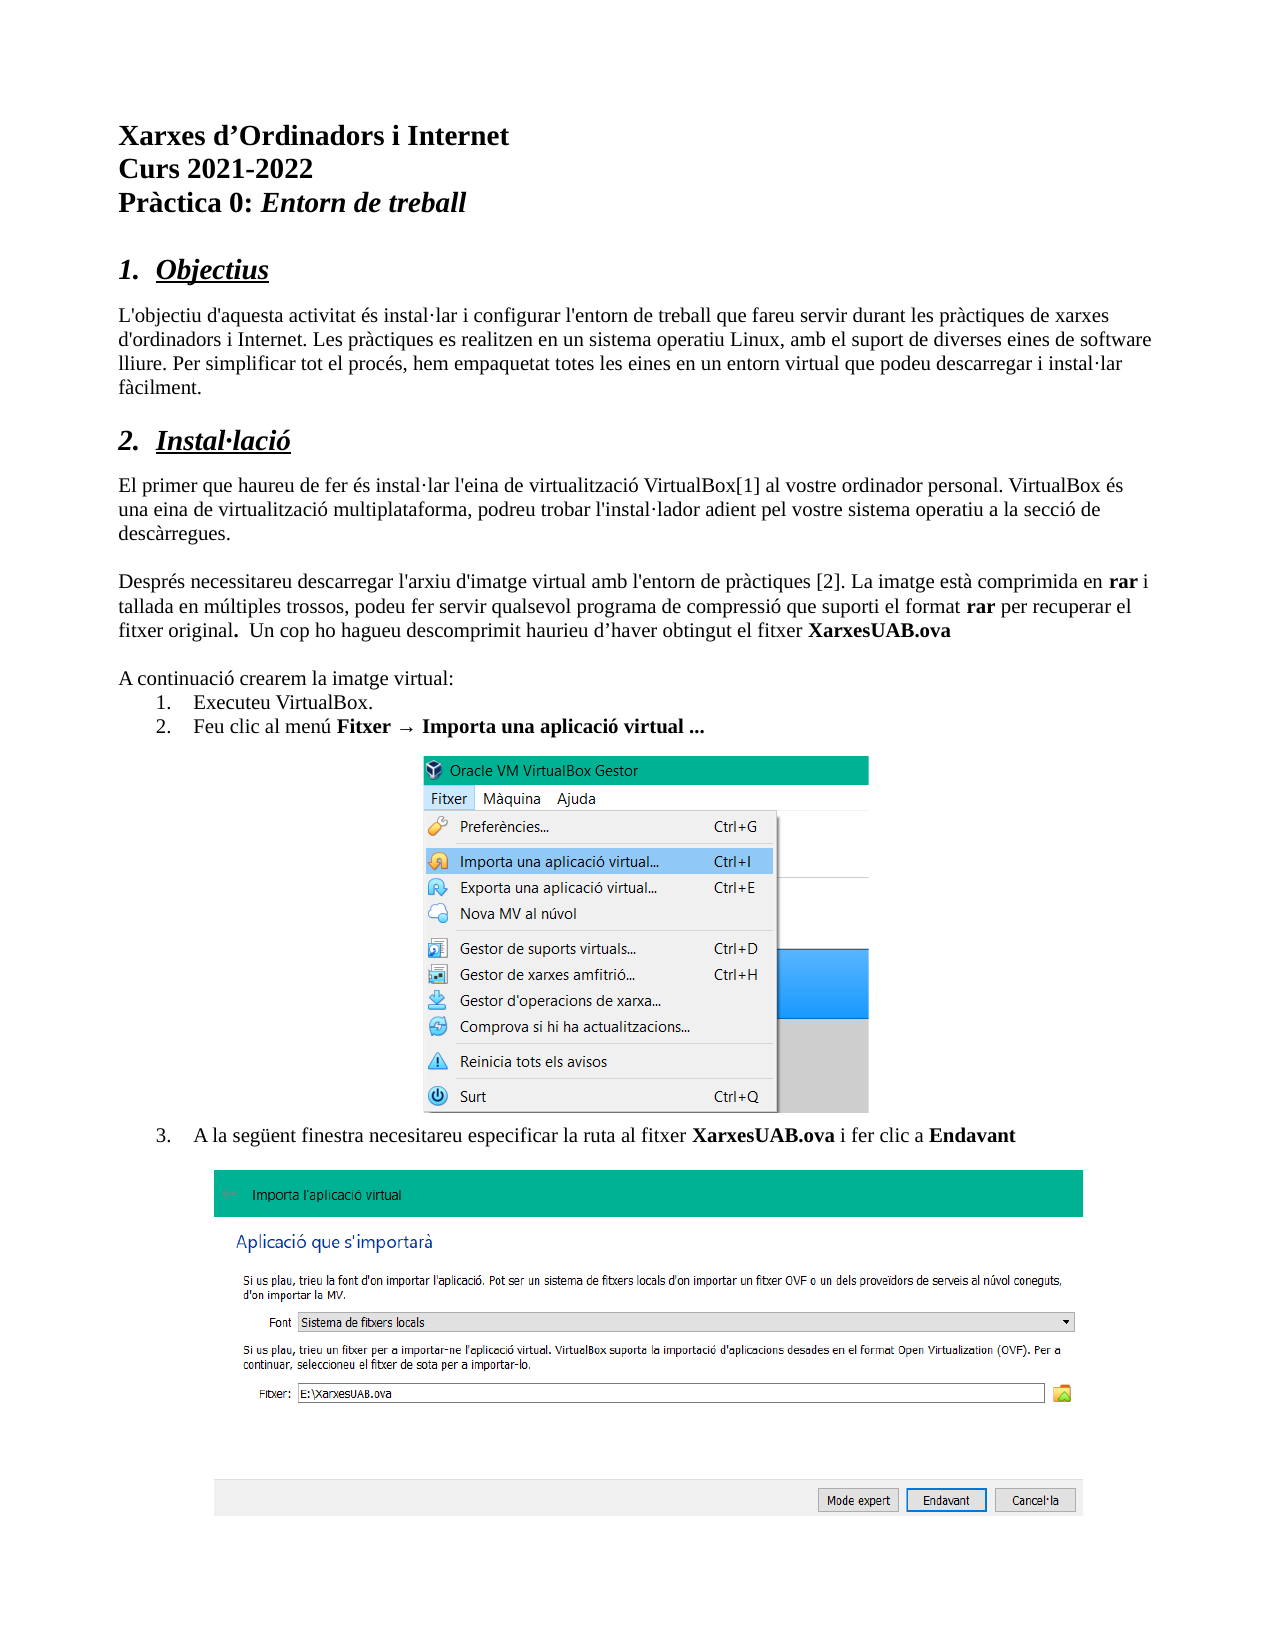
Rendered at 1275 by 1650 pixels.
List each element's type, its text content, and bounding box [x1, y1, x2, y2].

text Pràctica 0: Entorn de treball [118, 185, 1157, 219]
text El primer que haureu de fer és instal·lar l'eina de virtualització VirtualBox[1] al vostre ordinador personal. VirtualBox és una eina de virtualització multiplataforma, podreu trobar l'instal·lador adient pel vostre sistema operatiu a la secció de descàrregues. [118, 473, 1157, 545]
list Feu clic al menú Fitxer → Importa una aplicació virtual ... [156, 714, 1157, 738]
text Després necessitareu descarregar l'arxiu d'imatge virtual amb l'entorn de pràctiques [2]. La imatge està comprimida en rar i tallada en múltiples trossos, podeu fer servir qualsevol programa de compressió que suporti el format rar per recuperar el fitxer original. Un cop ho hagueu descomprimit haurieu d’haver obtingut el fitxer XarxesUAB.ova [118, 569, 1157, 642]
subtitle Objectius [118, 252, 1157, 286]
text Xarxes d’Ordinadors i Internet [118, 118, 1157, 152]
text L'objectiu d'aquesta activitat és instal·lar i configurar l'entorn de treball que fareu servir durant les pràctiques de xarxes d'ordinadors i Internet. Les pràctiques es realitzen en un sistema operatiu Linux, amb el suport de diverses eines de software lliure. Per simplificar tot el procés, hem empaquetat totes les eines en un entorn virtual que podeu descarregar i instal·lar fàcilment. [118, 303, 1157, 399]
picture [214, 1170, 1084, 1516]
list A la següent finestra necesitareu especificar la ruta al fitxer XarxesUAB.ova i fer clic a Endavant [156, 1123, 1157, 1147]
list Executeu VirtualBox. [156, 690, 1157, 714]
picture [423, 756, 869, 1113]
subtitle Instal·lació [118, 423, 1157, 456]
text A continuació crearem la imatge virtual: [118, 666, 1157, 690]
text Curs 2021-2022 [118, 152, 1157, 185]
